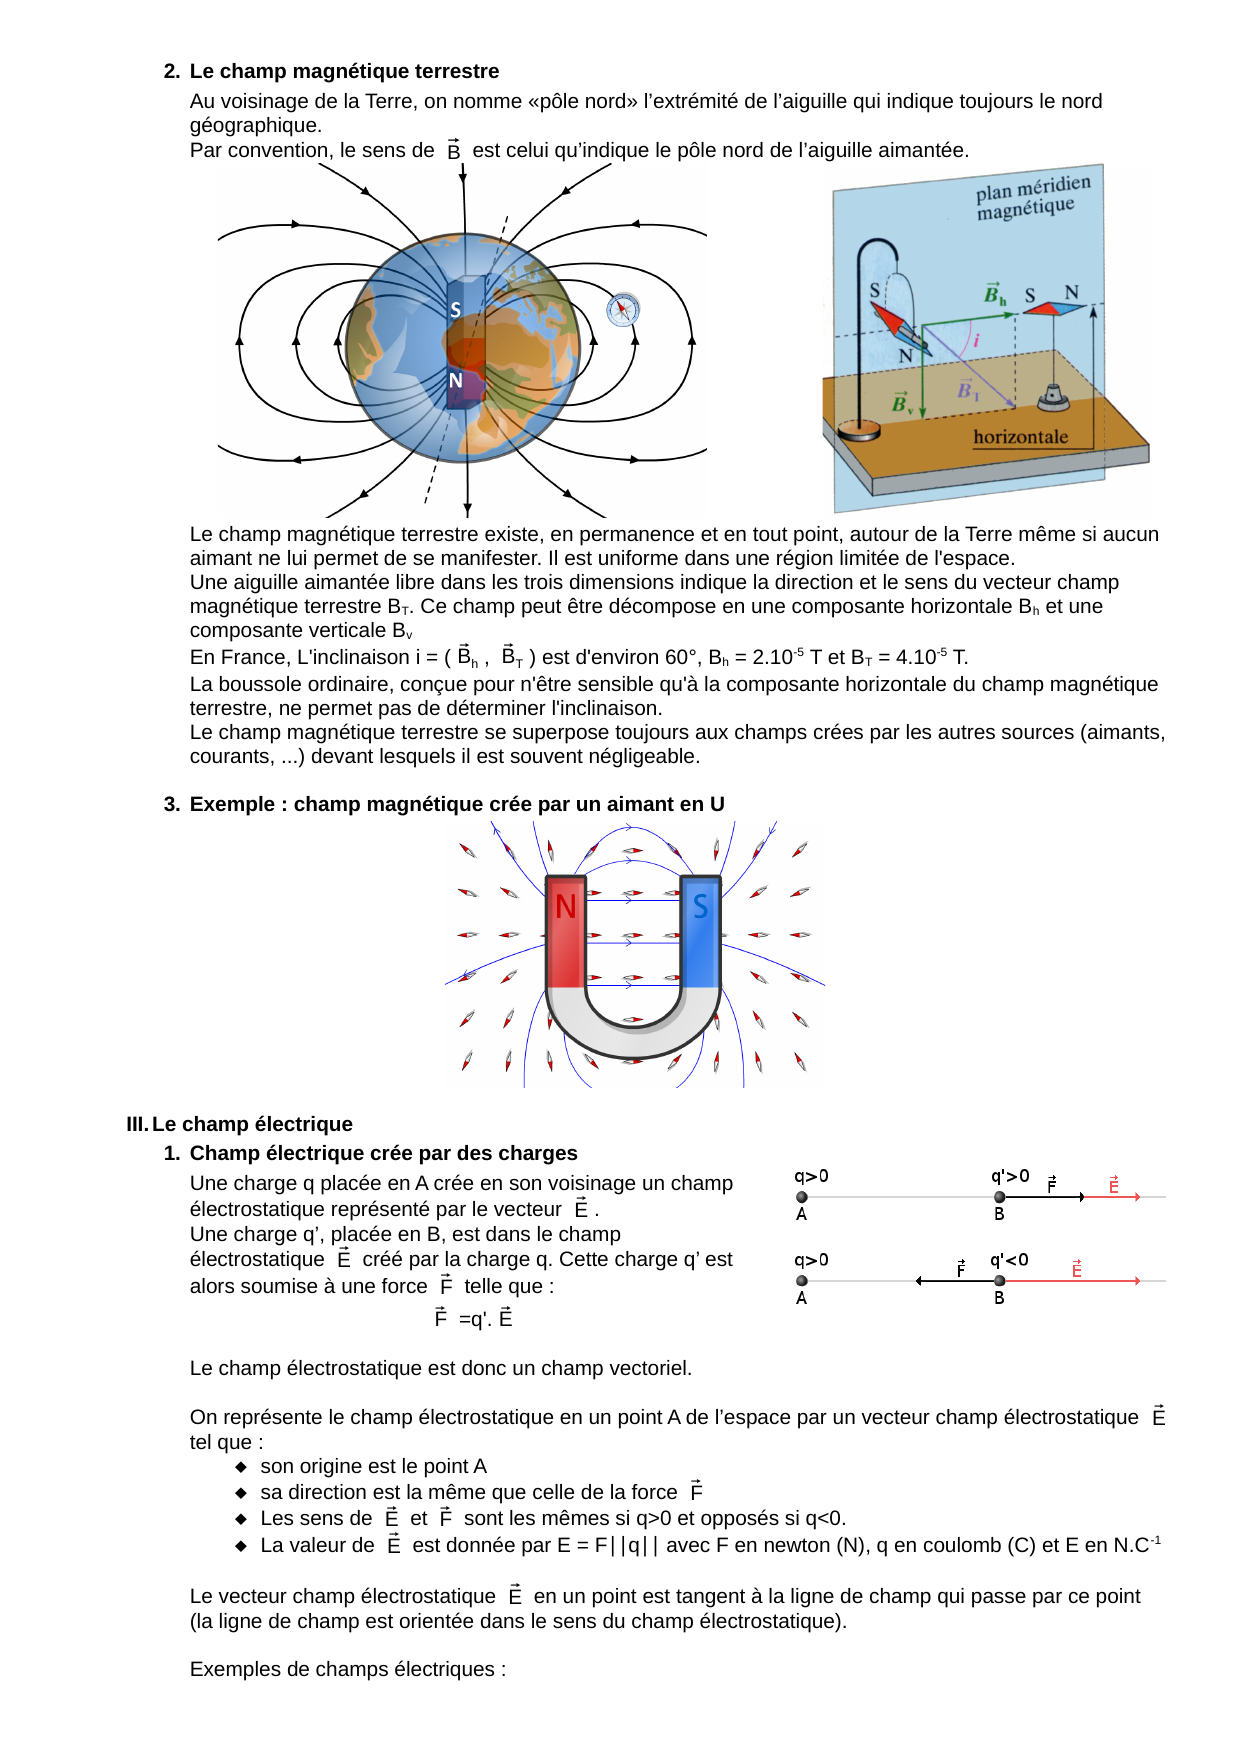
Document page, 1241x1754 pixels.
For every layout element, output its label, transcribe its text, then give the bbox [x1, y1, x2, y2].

list Une charge q placée en A crée en son voisinage un champ électrostatique représenté par le vecteur . [163, 1171, 786, 1222]
list Par convention, le sens de est celui qu’indique le pôle nord de l’aiguille aimantée. [163, 137, 1181, 163]
list son origine est le point A [235, 1454, 1181, 1478]
list sa direction est la même que celle de la force [235, 1478, 1181, 1505]
picture [217, 163, 707, 518]
list =q'. [163, 1305, 1181, 1332]
list Exemples de champs électriques : [163, 1657, 1181, 1681]
list Champ électrique crée par des charges [163, 1141, 1181, 1165]
list (la ligne de champ est orientée dans le sens du champ électrostatique). [163, 1609, 1181, 1633]
picture [786, 1165, 1171, 1306]
list Une aiguille aimantée libre dans les trois dimensions indique la direction et le sens du vecteur champ magnétique terrestre BT. Ce champ peut être décompose en une composante horizontale Bh et une composante verticale Bv [163, 570, 1181, 642]
list On représente le champ électrostatique en un point A de l’espace par un vecteur champ électrostatique tel que : [163, 1403, 1181, 1454]
list Le vecteur champ électrostatique en un point est tangent à la ligne de champ qui passe par ce point [163, 1582, 1181, 1609]
list Le champ magnétique terrestre [163, 59, 1181, 83]
list En France, L'inclinaison i = (, ) est d'environ 60°, Bh = 2.10-5 T et BT = 4.10-5 T. [163, 642, 1181, 672]
list La valeur de est donnée par E = F∣∣q∣∣ avec F en newton (N), q en coulomb (C) et E en N.C-1 [235, 1532, 1181, 1558]
list Le champ magnétique terrestre existe, en permanence et en tout point, autour de la Terre même si aucun aimant ne lui permet de se manifester. Il est uniforme dans une région limitée de l'espace. [163, 522, 1181, 570]
list Les sens de et sont les mêmes si q>0 et opposés si q<0. [235, 1505, 1181, 1532]
list Une charge q’, placée en B, est dans le champ électrostatique créé par la charge q. Cette charge q’ est alors soumise à une force telle que : [163, 1222, 786, 1299]
list La boussole ordinaire, conçue pour n'être sensible qu'à la composante horizontale du champ magnétique terrestre, ne permet pas de déterminer l'inclinaison. [163, 672, 1181, 720]
list Le champ électrostatique est donc un champ vectoriel. [163, 1356, 1181, 1379]
list Le champ magnétique terrestre se superpose toujours aux champs crées par les autres sources (aimants, courants, ...) devant lesquels il est souvent négligeable. [163, 720, 1181, 768]
list Exemple : champ magnétique crée par un aimant en U [163, 792, 1181, 816]
list Au voisinage de la Terre, on nomme «pôle nord» l’extrémité de l’aiguille qui indique toujours le nord géographique. [163, 89, 1181, 137]
list Le champ électrique [126, 1111, 1181, 1135]
picture [822, 163, 1153, 518]
picture [444, 821, 826, 1088]
